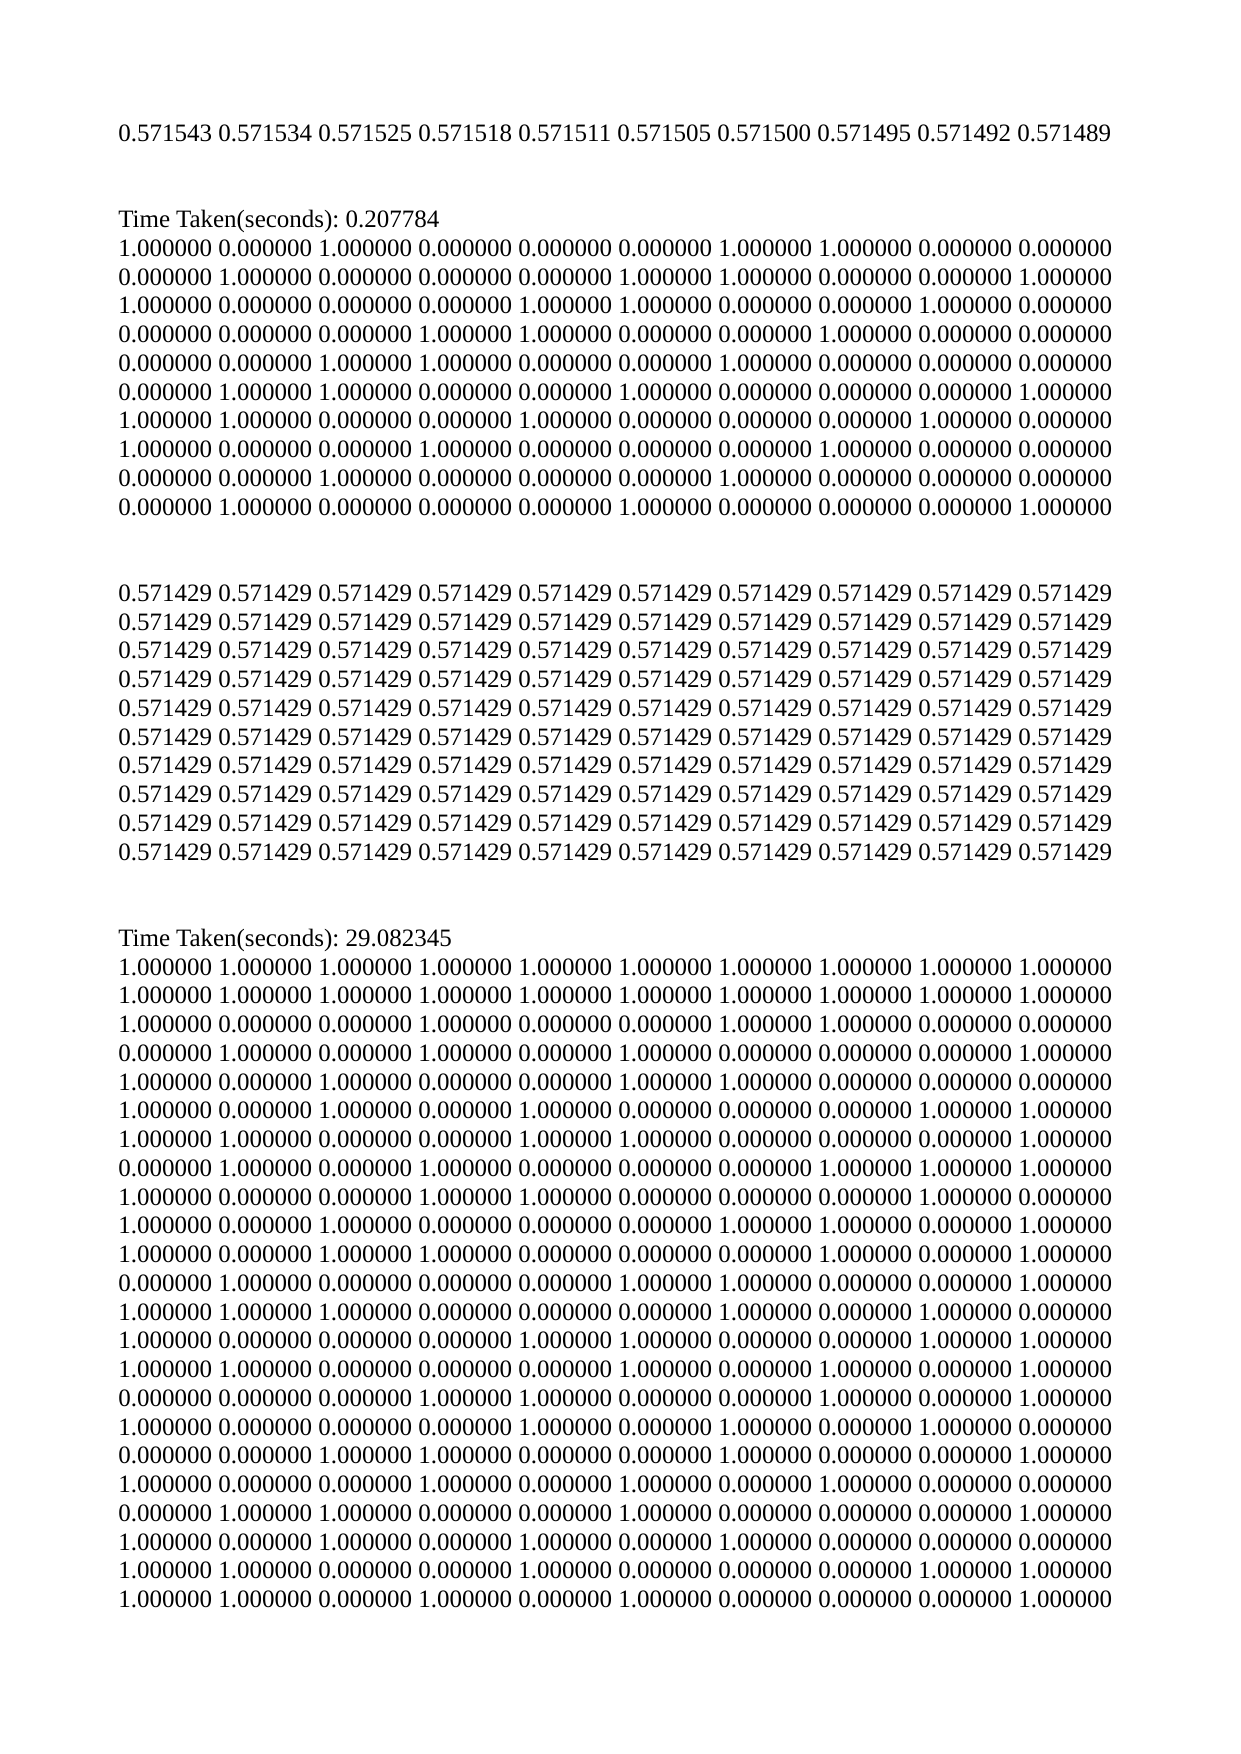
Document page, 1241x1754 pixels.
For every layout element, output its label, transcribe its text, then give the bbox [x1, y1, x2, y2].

text 0.000000 1.000000 0.000000 0.000000 0.000000 1.000000 1.000000 0.000000 0.000000 1.000000 [118, 262, 1122, 291]
text 0.571543 0.571534 0.571525 0.571518 0.571511 0.571505 0.571500 0.571495 0.571492 0.571489 [118, 118, 1122, 147]
text 0.571429 0.571429 0.571429 0.571429 0.571429 0.571429 0.571429 0.571429 0.571429 0.571429 [118, 722, 1122, 751]
text 0.571429 0.571429 0.571429 0.571429 0.571429 0.571429 0.571429 0.571429 0.571429 0.571429 [118, 837, 1122, 866]
text 1.000000 0.000000 0.000000 1.000000 0.000000 0.000000 0.000000 1.000000 0.000000 0.000000 [118, 434, 1122, 463]
text 0.571429 0.571429 0.571429 0.571429 0.571429 0.571429 0.571429 0.571429 0.571429 0.571429 [118, 779, 1122, 808]
text 1.000000 0.000000 0.000000 1.000000 1.000000 0.000000 0.000000 0.000000 1.000000 0.000000 1.000000 0.000000 1.000000 0.000000 0.000000 0.000000 1.000000 1.000000 0.000000 1.000000 [118, 1182, 1122, 1239]
text 1.000000 1.000000 0.000000 0.000000 1.000000 1.000000 0.000000 0.000000 0.000000 1.000000 0.000000 1.000000 0.000000 1.000000 0.000000 0.000000 0.000000 1.000000 1.000000 1.000000 [118, 1124, 1122, 1182]
text 1.000000 1.000000 0.000000 0.000000 1.000000 0.000000 0.000000 0.000000 1.000000 0.000000 [118, 406, 1122, 434]
text Time Taken(seconds): 0.207784 [118, 204, 1122, 233]
text 0.000000 1.000000 1.000000 0.000000 0.000000 1.000000 0.000000 0.000000 0.000000 1.000000 [118, 377, 1122, 406]
text 0.571429 0.571429 0.571429 0.571429 0.571429 0.571429 0.571429 0.571429 0.571429 0.571429 [118, 578, 1122, 607]
text 1.000000 0.000000 1.000000 0.000000 1.000000 0.000000 1.000000 0.000000 0.000000 0.000000 1.000000 1.000000 0.000000 0.000000 1.000000 0.000000 0.000000 0.000000 1.000000 1.000000 [118, 1527, 1122, 1584]
text 0.571429 0.571429 0.571429 0.571429 0.571429 0.571429 0.571429 0.571429 0.571429 0.571429 [118, 607, 1122, 636]
text 1.000000 0.000000 1.000000 0.000000 0.000000 0.000000 1.000000 1.000000 0.000000 0.000000 [118, 233, 1122, 262]
text 1.000000 0.000000 0.000000 0.000000 1.000000 0.000000 1.000000 0.000000 1.000000 0.000000 0.000000 0.000000 1.000000 1.000000 0.000000 0.000000 1.000000 0.000000 0.000000 1.000000 [118, 1412, 1122, 1469]
text 0.571429 0.571429 0.571429 0.571429 0.571429 0.571429 0.571429 0.571429 0.571429 0.571429 [118, 664, 1122, 693]
text 1.000000 0.000000 0.000000 0.000000 1.000000 1.000000 0.000000 0.000000 1.000000 0.000000 [118, 291, 1122, 319]
text 1.000000 0.000000 1.000000 0.000000 0.000000 1.000000 1.000000 0.000000 0.000000 0.000000 1.000000 0.000000 1.000000 0.000000 1.000000 0.000000 0.000000 0.000000 1.000000 1.000000 [118, 1067, 1122, 1124]
text 0.000000 0.000000 0.000000 1.000000 1.000000 0.000000 0.000000 1.000000 0.000000 0.000000 [118, 319, 1122, 348]
text 1.000000 1.000000 0.000000 1.000000 0.000000 1.000000 0.000000 0.000000 0.000000 1.000000 [118, 1584, 1122, 1613]
text 0.000000 0.000000 1.000000 1.000000 0.000000 0.000000 1.000000 0.000000 0.000000 0.000000 [118, 348, 1122, 377]
text 1.000000 0.000000 1.000000 1.000000 0.000000 0.000000 0.000000 1.000000 0.000000 1.000000 0.000000 1.000000 0.000000 0.000000 0.000000 1.000000 1.000000 0.000000 0.000000 1.000000 [118, 1239, 1122, 1297]
text 0.000000 1.000000 0.000000 0.000000 0.000000 1.000000 0.000000 0.000000 0.000000 1.000000 [118, 492, 1122, 521]
text Time Taken(seconds): 29.082345 [118, 923, 1122, 952]
text 1.000000 0.000000 0.000000 1.000000 0.000000 1.000000 0.000000 1.000000 0.000000 0.000000 0.000000 1.000000 1.000000 0.000000 0.000000 1.000000 0.000000 0.000000 0.000000 1.000000 [118, 1469, 1122, 1527]
text 1.000000 1.000000 0.000000 0.000000 0.000000 1.000000 0.000000 1.000000 0.000000 1.000000 0.000000 0.000000 0.000000 1.000000 1.000000 0.000000 0.000000 1.000000 0.000000 1.000000 [118, 1354, 1122, 1412]
text 0.571429 0.571429 0.571429 0.571429 0.571429 0.571429 0.571429 0.571429 0.571429 0.571429 [118, 751, 1122, 779]
text 0.000000 0.000000 1.000000 0.000000 0.000000 0.000000 1.000000 0.000000 0.000000 0.000000 [118, 463, 1122, 492]
text 0.571429 0.571429 0.571429 0.571429 0.571429 0.571429 0.571429 0.571429 0.571429 0.571429 [118, 693, 1122, 722]
text 1.000000 1.000000 1.000000 1.000000 1.000000 1.000000 1.000000 1.000000 1.000000 1.000000 1.000000 1.000000 1.000000 1.000000 1.000000 1.000000 1.000000 1.000000 1.000000 1.000000 [118, 952, 1122, 1009]
text 0.571429 0.571429 0.571429 0.571429 0.571429 0.571429 0.571429 0.571429 0.571429 0.571429 [118, 636, 1122, 664]
text 1.000000 0.000000 0.000000 1.000000 0.000000 0.000000 1.000000 1.000000 0.000000 0.000000 0.000000 1.000000 0.000000 1.000000 0.000000 1.000000 0.000000 0.000000 0.000000 1.000000 [118, 1009, 1122, 1067]
text 0.571429 0.571429 0.571429 0.571429 0.571429 0.571429 0.571429 0.571429 0.571429 0.571429 [118, 808, 1122, 837]
text 1.000000 1.000000 1.000000 0.000000 0.000000 0.000000 1.000000 0.000000 1.000000 0.000000 1.000000 0.000000 0.000000 0.000000 1.000000 1.000000 0.000000 0.000000 1.000000 1.000000 [118, 1297, 1122, 1354]
